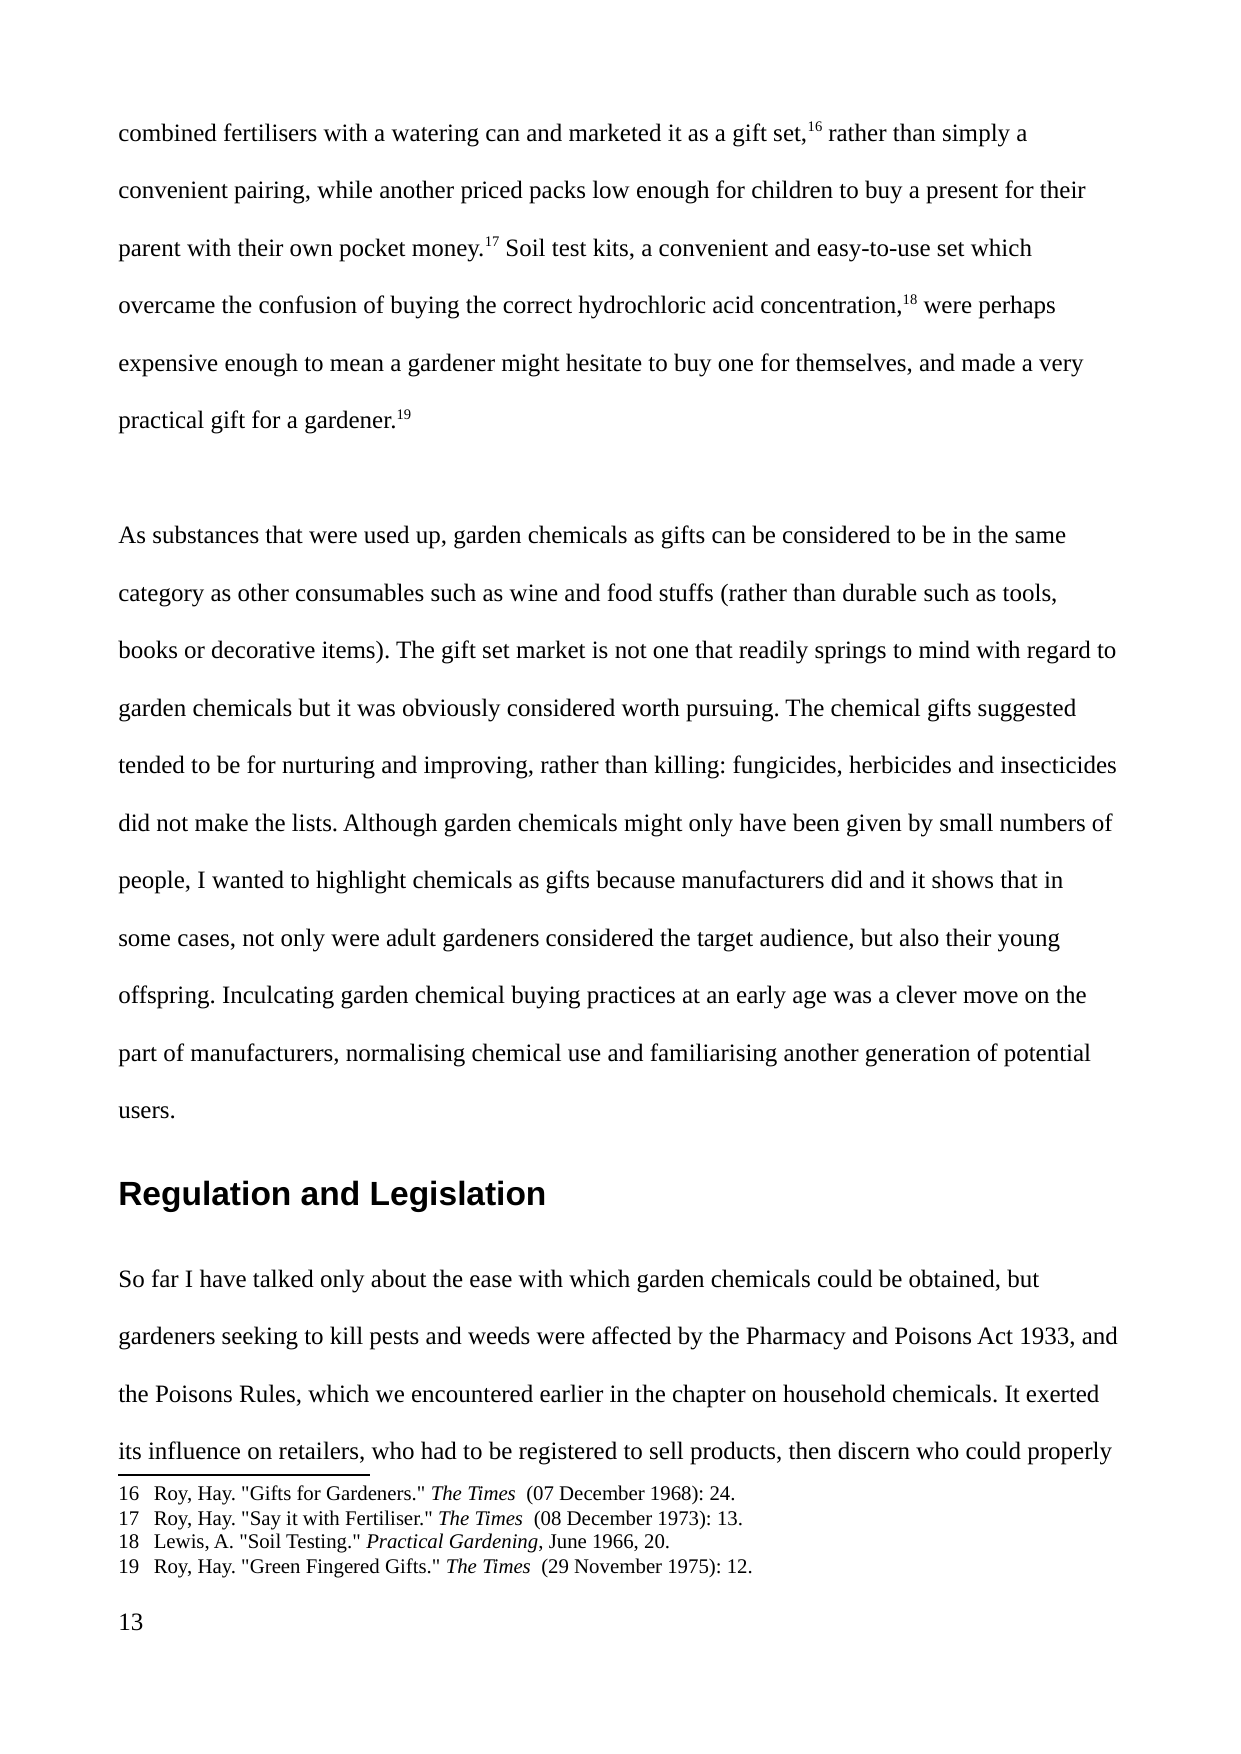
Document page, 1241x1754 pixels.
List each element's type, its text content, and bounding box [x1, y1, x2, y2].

text Roy, Hay. "Say it with Fertiliser." The Times (08 December 1973): 13. [118, 1505, 1122, 1529]
text Lewis, A. "Soil Testing." Practical Gardening, June 1966, 20. [118, 1529, 1122, 1553]
text combined fertilisers with a watering can and marketed it as a gift set, rather than simply a convenient pairing, while another priced packs low enough for children to buy a present for their parent with their own pocket money. Soil test kits, a convenient and easy-to-use set which overcame the confusion of buying the correct hydrochloric acid concentration, were perhaps expensive enough to mean a gardener might hesitate to buy one for themselves, and made a very practical gift for a gardener. [118, 118, 1122, 434]
text Roy, Hay. "Green Fingered Gifts." The Times (29 November 1975): 12. [118, 1553, 1122, 1578]
text As substances that were used up, garden chemicals as gifts can be considered to be in the same category as other consumables such as wine and food stuffs (rather than durable such as tools, books or decorative items). The gift set market is not one that readily springs to mind with regard to garden chemicals but it was obviously considered worth pursuing. The chemical gifts suggested tended to be for nurturing and improving, rather than killing: fungicides, herbicides and insecticides did not make the lists. Although garden chemicals might only have been given by small numbers of people, I wanted to highlight chemicals as gifts because manufacturers did and it shows that in some cases, not only were adult gardeners considered the target audience, but also their young offspring. Inculcating garden chemical buying practices at an early age was a clever move on the part of manufacturers, normalising chemical use and familiarising another generation of potential users. [118, 521, 1122, 1124]
text Roy, Hay. "Gifts for Gardeners." The Times (07 December 1968): 24. [118, 1481, 1122, 1505]
subtitle Regulation and Legislation [118, 1174, 1122, 1213]
text So far I have talked only about the ease with which garden chemicals could be obtained, but gardeners seeking to kill pests and weeds were affected by the Pharmacy and Poisons Act 1933, and the Poisons Rules, which we encountered earlier in the chapter on household chemicals. It exerted its influence on retailers, who had to be registered to sell products, then discern who could properly [118, 1264, 1122, 1465]
